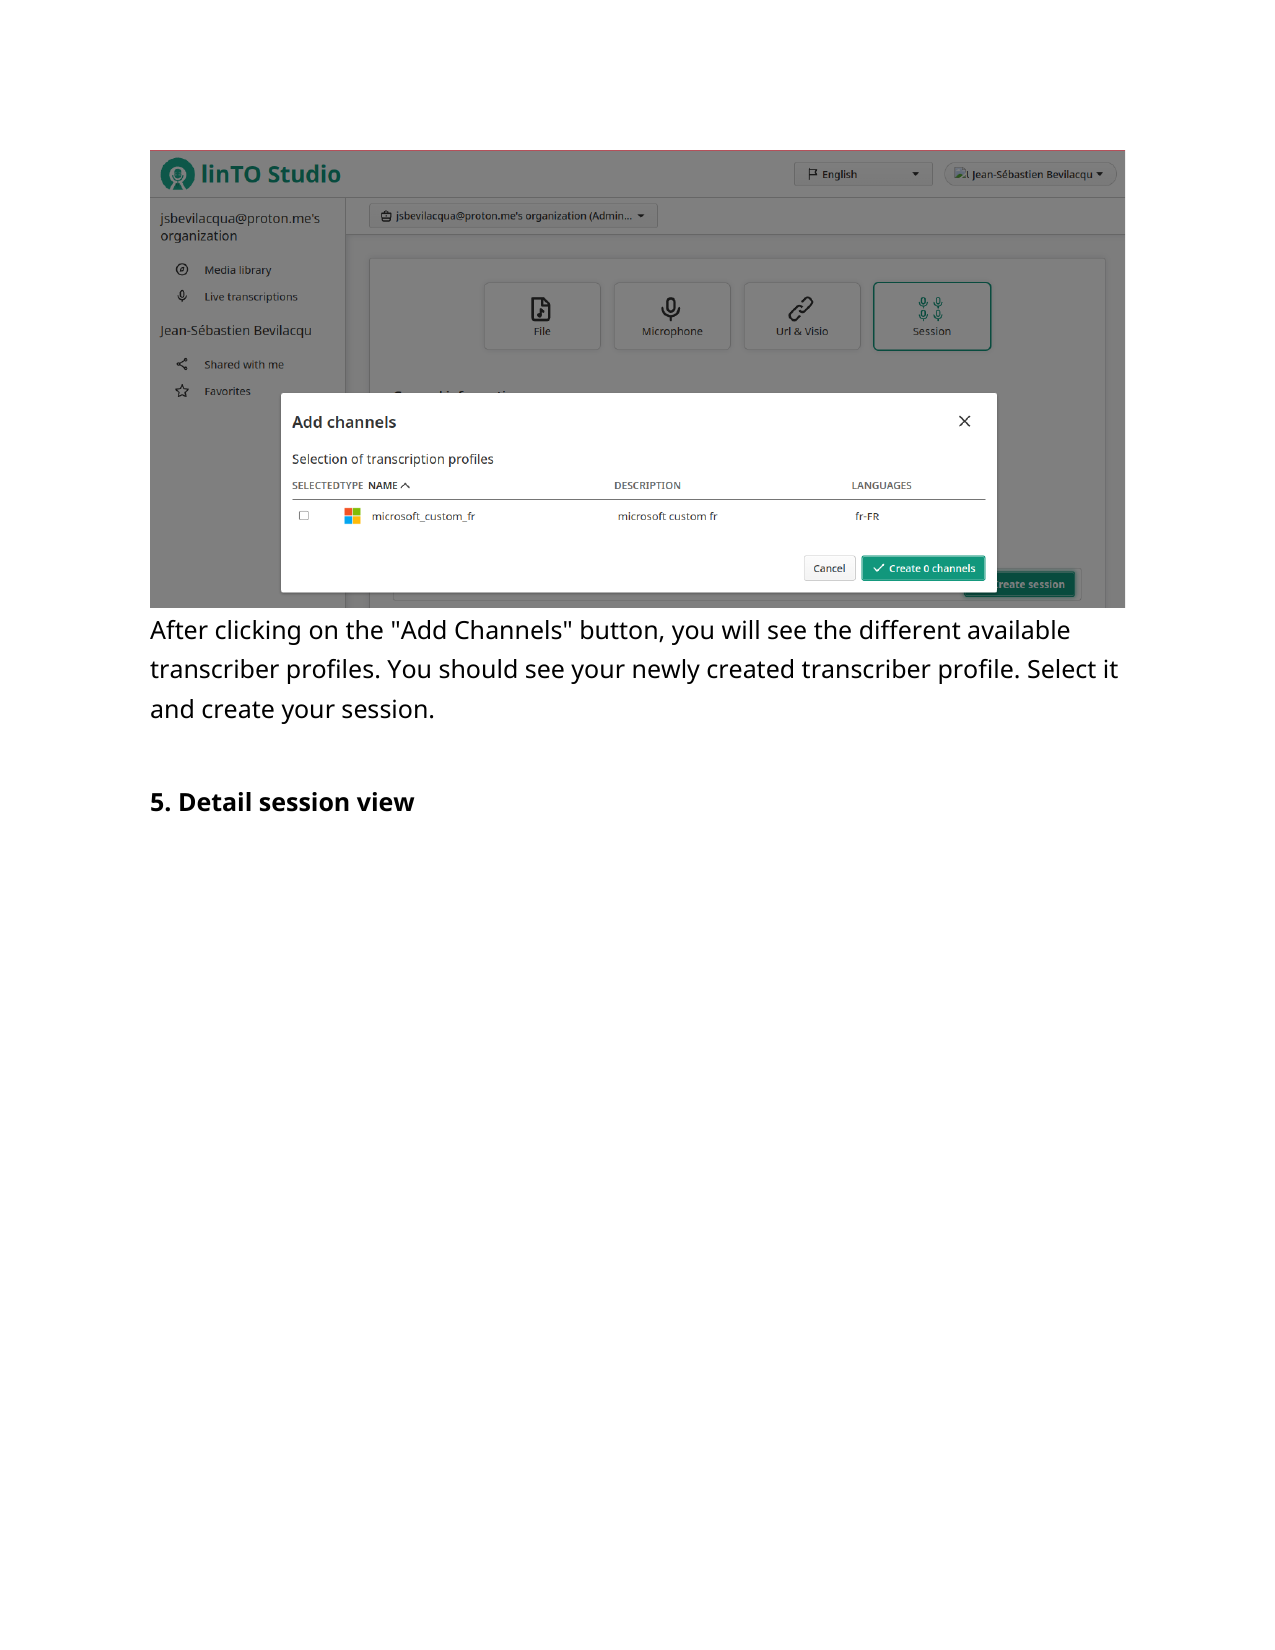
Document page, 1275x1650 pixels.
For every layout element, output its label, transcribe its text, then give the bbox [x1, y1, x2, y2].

text After clicking on the "Add Channels" button, you will see the different available transcriber profiles. You should see your newly created transcriber profile. Select it and create your session. [150, 608, 1125, 725]
text 5. Detail session view [150, 785, 1125, 819]
picture [150, 150, 1125, 608]
